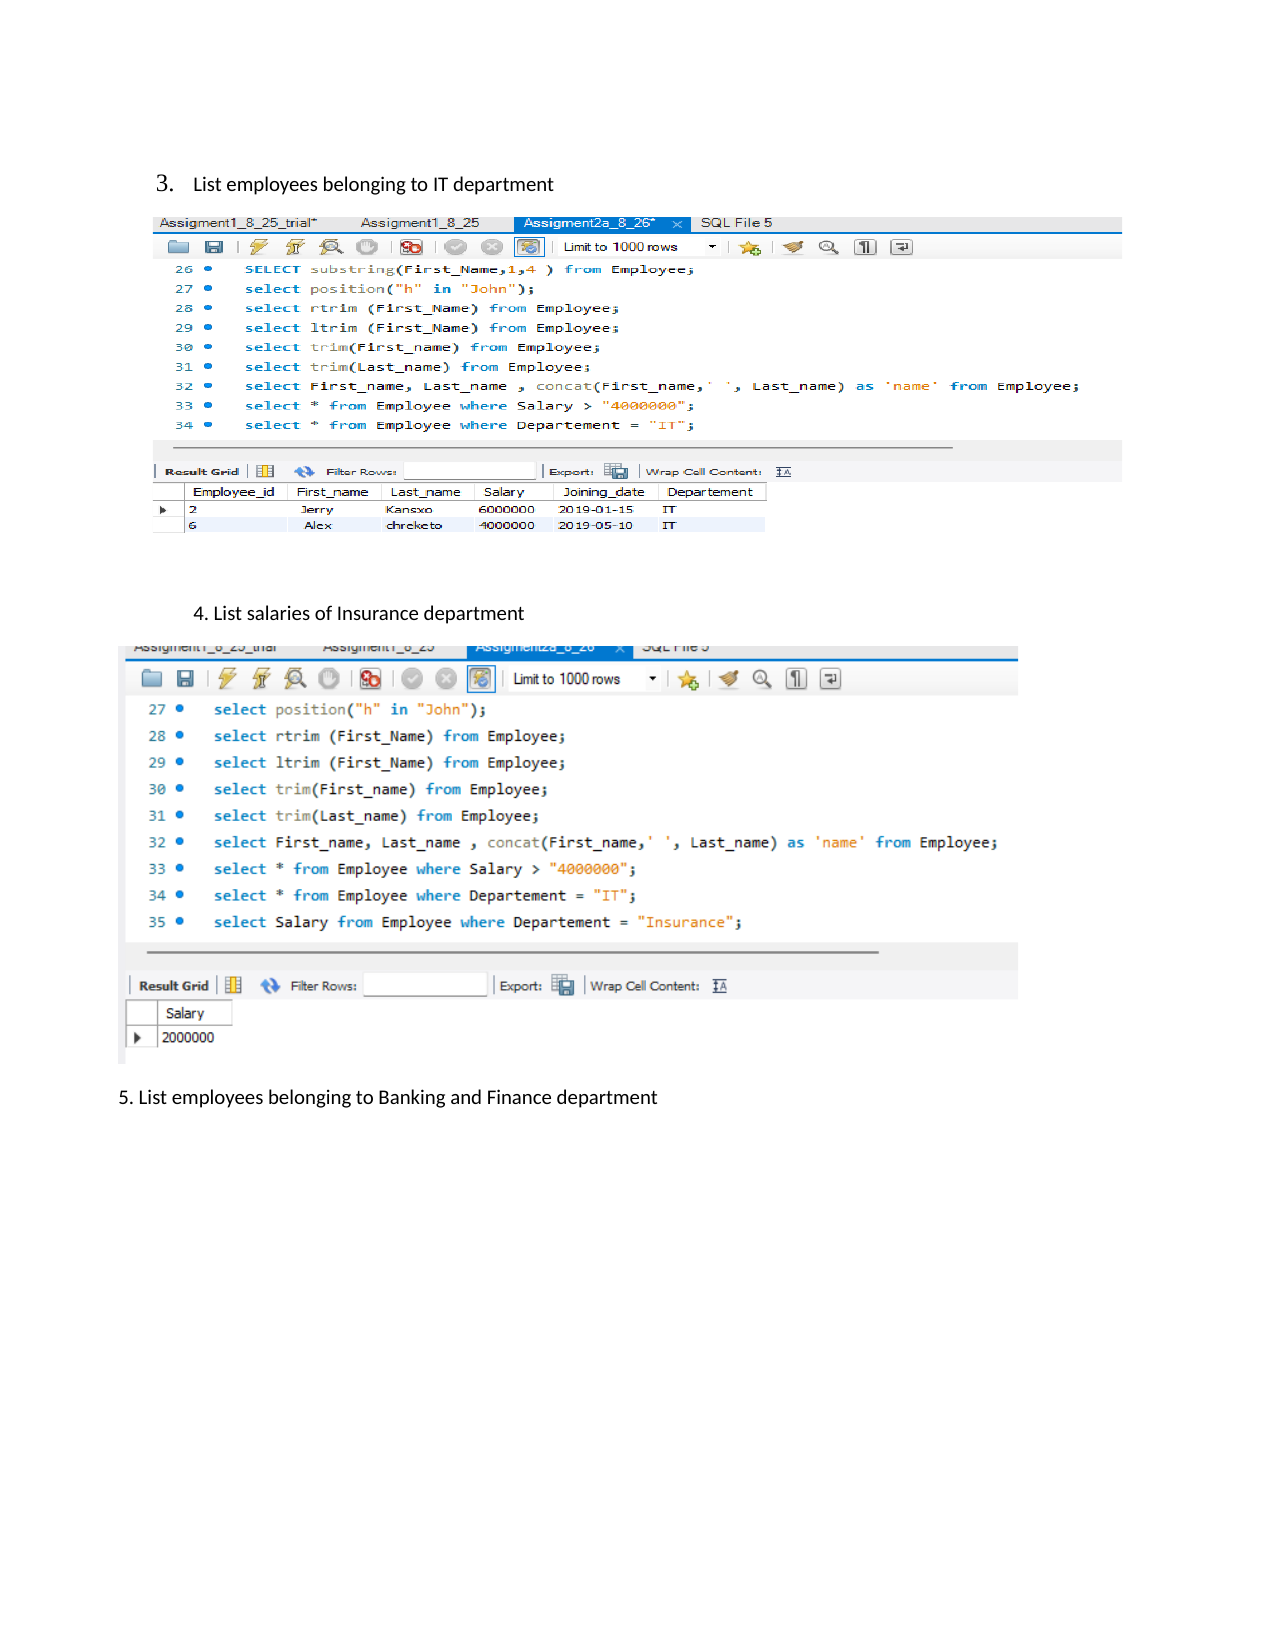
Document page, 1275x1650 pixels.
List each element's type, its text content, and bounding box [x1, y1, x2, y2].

list List employees belonging to IT department [156, 168, 1157, 196]
list 4. List salaries of Insurance department [156, 600, 1157, 625]
text 5. List employees belonging to Banking and Finance department [118, 1084, 1157, 1109]
picture [152, 217, 1123, 551]
